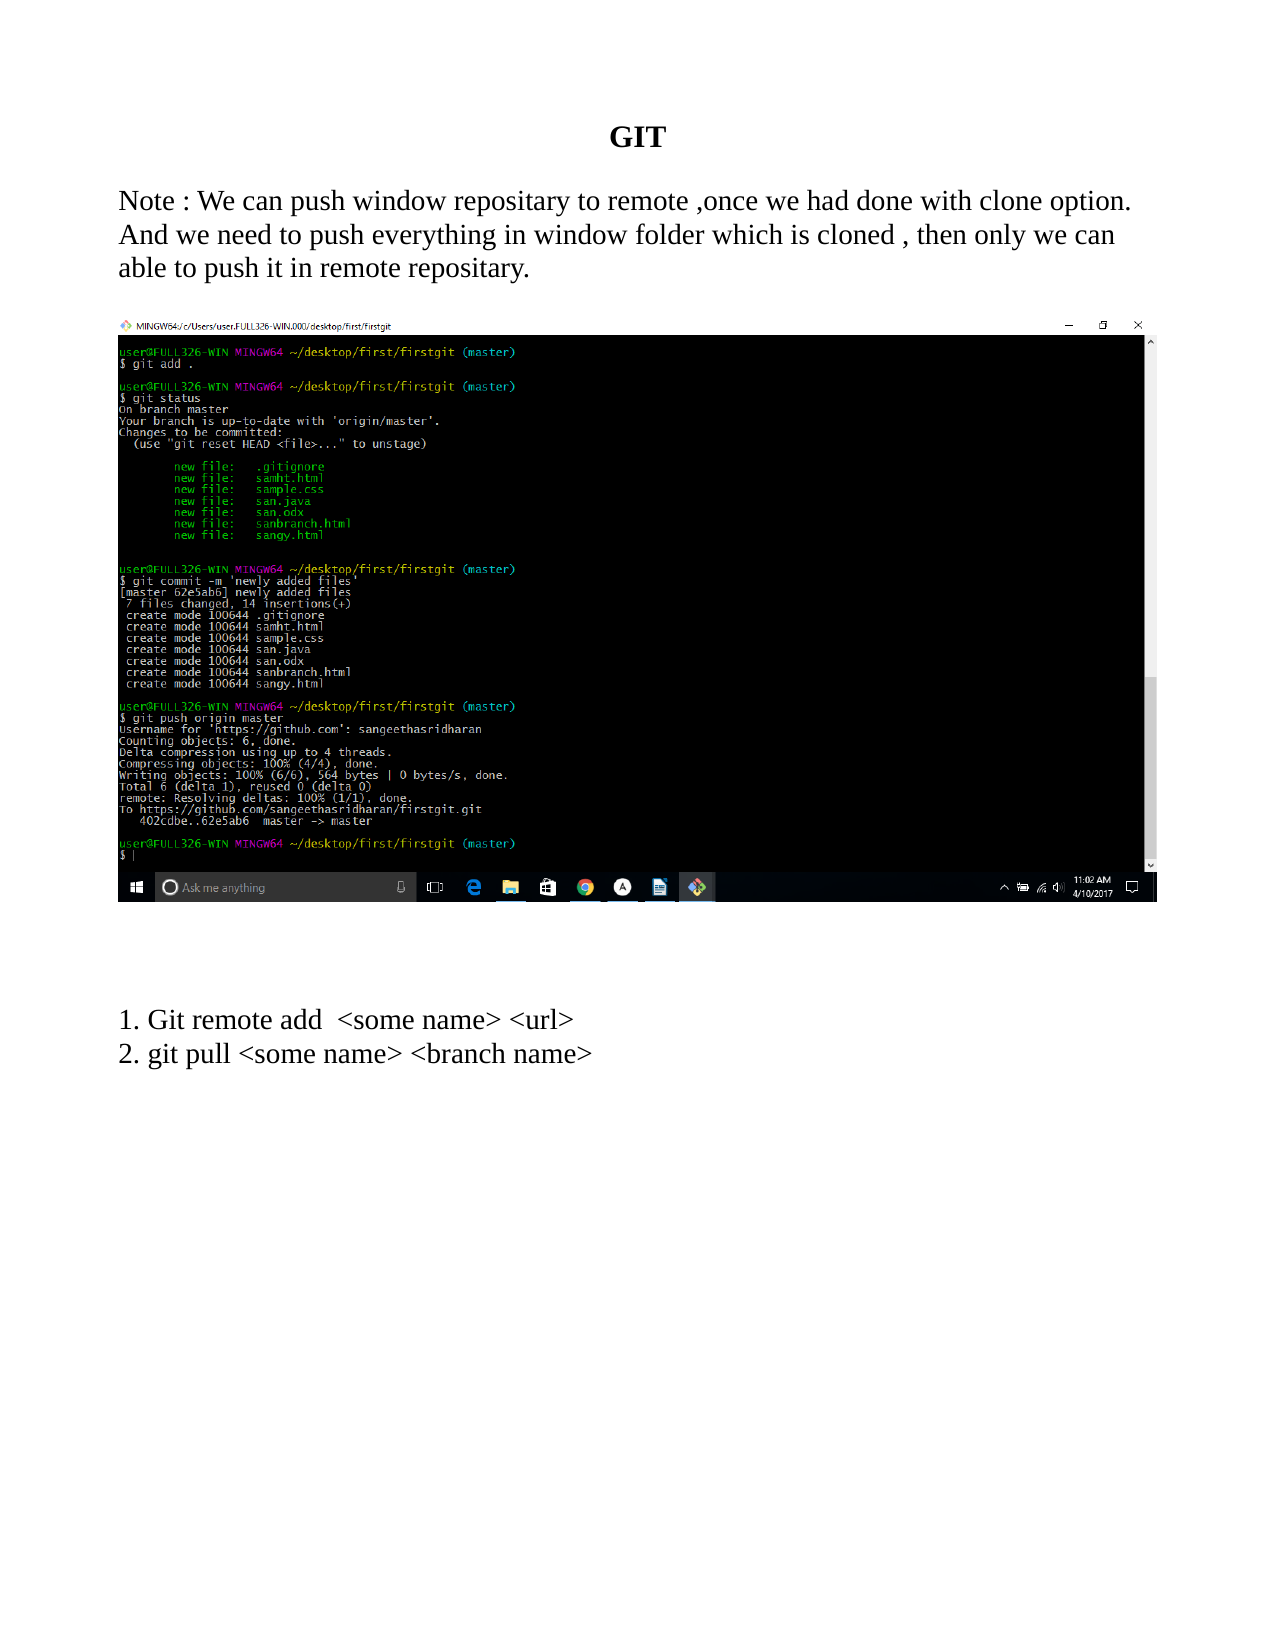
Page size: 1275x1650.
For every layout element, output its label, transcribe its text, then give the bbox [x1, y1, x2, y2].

text 1. Git remote add <some name> <url> [118, 1002, 1157, 1036]
text 2. git pull <some name> <branch name> [118, 1036, 1157, 1069]
text Note : We can push window repositary to remote ,once we had done with clone option. And we need to push everything in window folder which is cloned , then only we can able to push it in remote repositary. [118, 183, 1157, 284]
picture [118, 317, 1157, 902]
